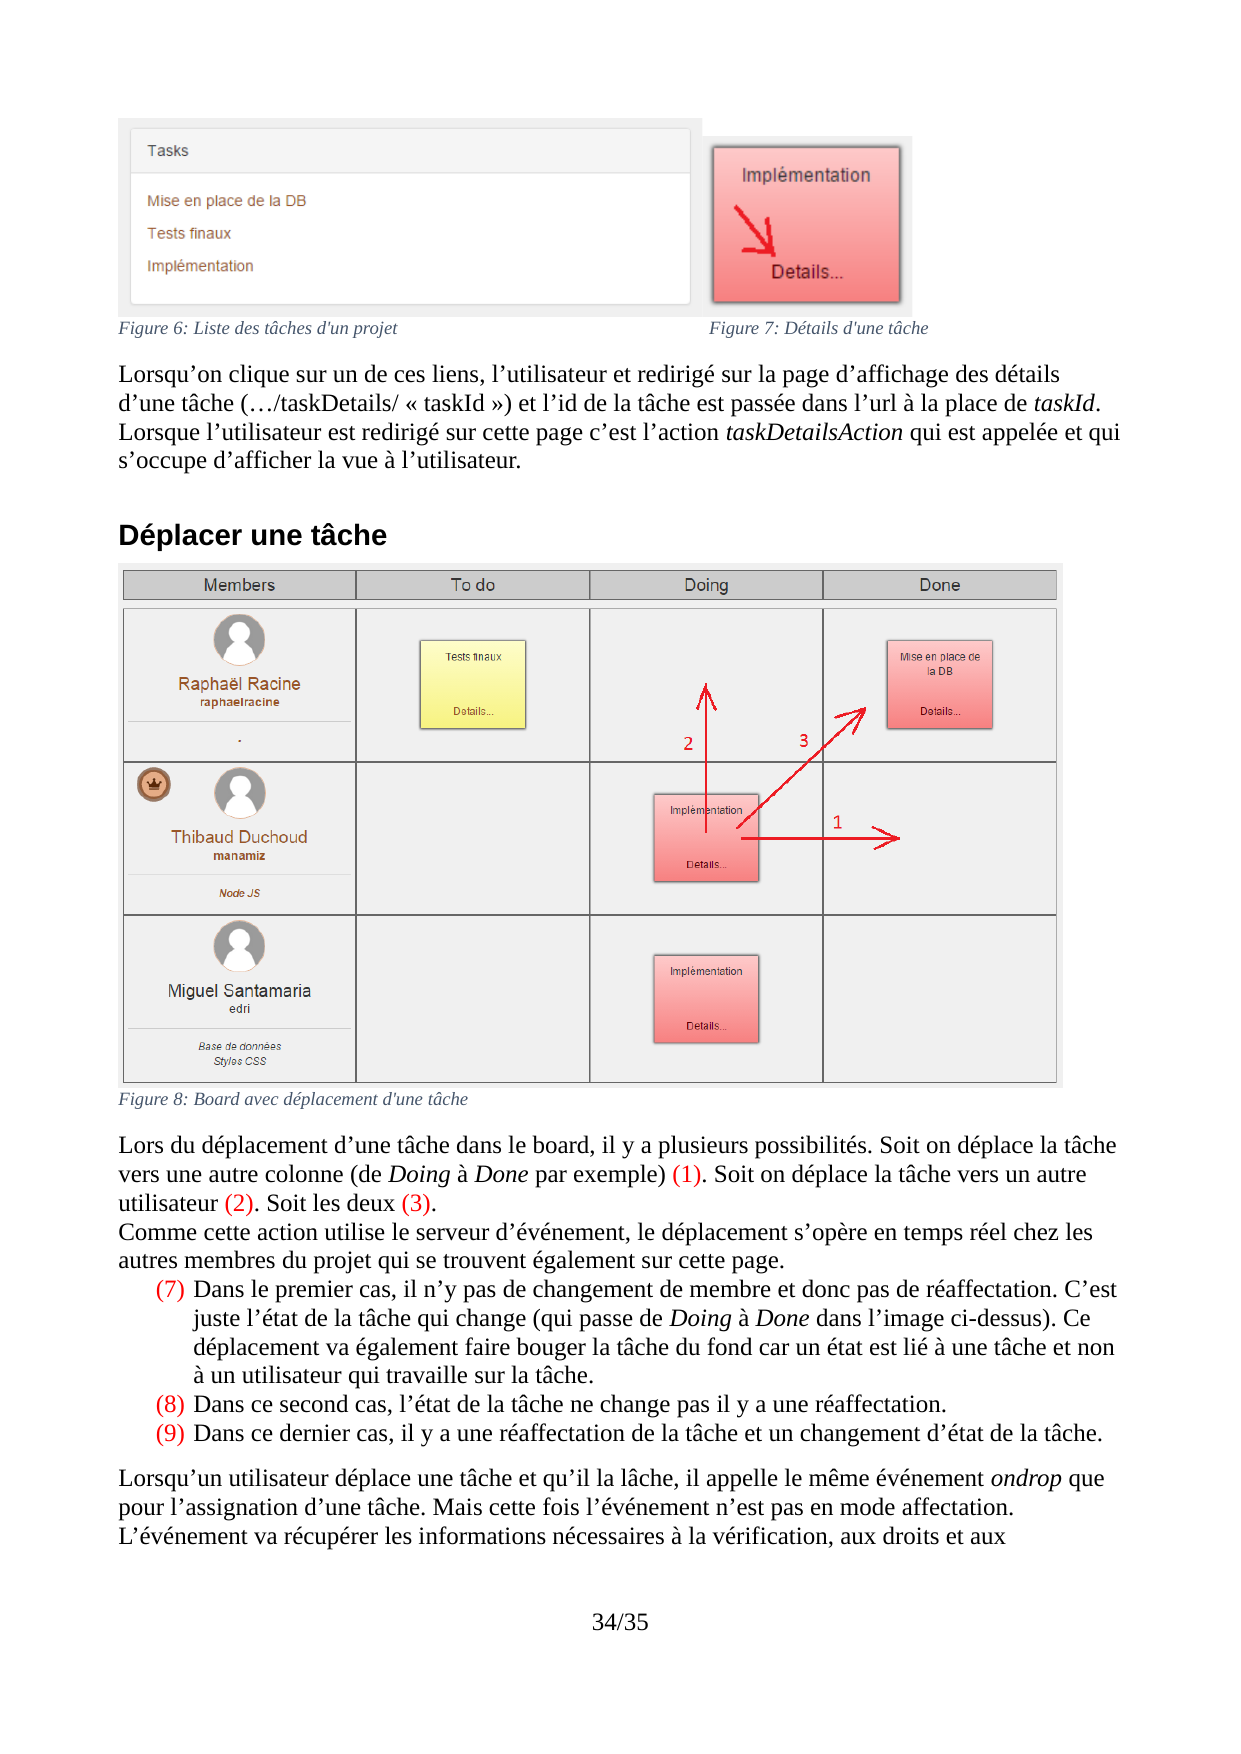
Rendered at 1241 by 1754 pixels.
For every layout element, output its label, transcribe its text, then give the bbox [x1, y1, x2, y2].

list Dans ce dernier cas, il y a une réaffectation de la tâche et un changement d’état de la tâche. [156, 1418, 1122, 1447]
text Comme cette action utilise le serveur d’événement, le déplacement s’opère en temps réel chez les autres membres du projet qui se trouvent également sur cette page. [118, 1217, 1122, 1274]
text Figure 8: Board avec déplacement d'une tâche [118, 1088, 1122, 1109]
text Lorsqu’on clique sur un de ces liens, l’utilisateur et redirigé sur la page d’affichage des détails d’une tâche (…/taskDetails/ « taskId ») et l’id de la tâche est passée dans l’url à la place de taskId. Lorsque l’utilisateur est redirigé sur cette page c’est l’action taskDetailsAction qui est appelée et qui s’occupe d’afficher la vue à l’utilisateur. [118, 359, 1122, 474]
text Lorsqu’un utilisateur déplace une tâche et qu’il la lâche, il appelle le même événement ondrop que pour l’assignation d’une tâche. Mais cette fois l’événement n’est pas en mode affectation. [118, 1463, 1122, 1521]
picture [118, 118, 913, 317]
text L’événement va récupérer les informations nécessaires à la vérification, aux droits et aux [118, 1521, 1122, 1549]
text Figure 6: Liste des tâches d'un projet Figure 7: Détails d'une tâche [118, 317, 1122, 338]
picture [118, 563, 1063, 1088]
list Dans le premier cas, il n’y pas de changement de membre et donc pas de réaffectation. C’est juste l’état de la tâche qui change (qui passe de Doing à Done dans l’image ci-dessus). Ce déplacement va également faire bouger la tâche du fond car un état est lié à une tâche et non à un utilisateur qui travaille sur la tâche. [156, 1274, 1122, 1389]
subtitle Déplacer une tâche [118, 518, 1122, 551]
list Dans ce second cas, l’état de la tâche ne change pas il y a une réaffectation. [156, 1389, 1122, 1418]
text Lors du déplacement d’une tâche dans le board, il y a plusieurs possibilités. Soit on déplace la tâche vers une autre colonne (de Doing à Done par exemple) (1). Soit on déplace la tâche vers un autre utilisateur (2). Soit les deux (3). [118, 1130, 1122, 1217]
